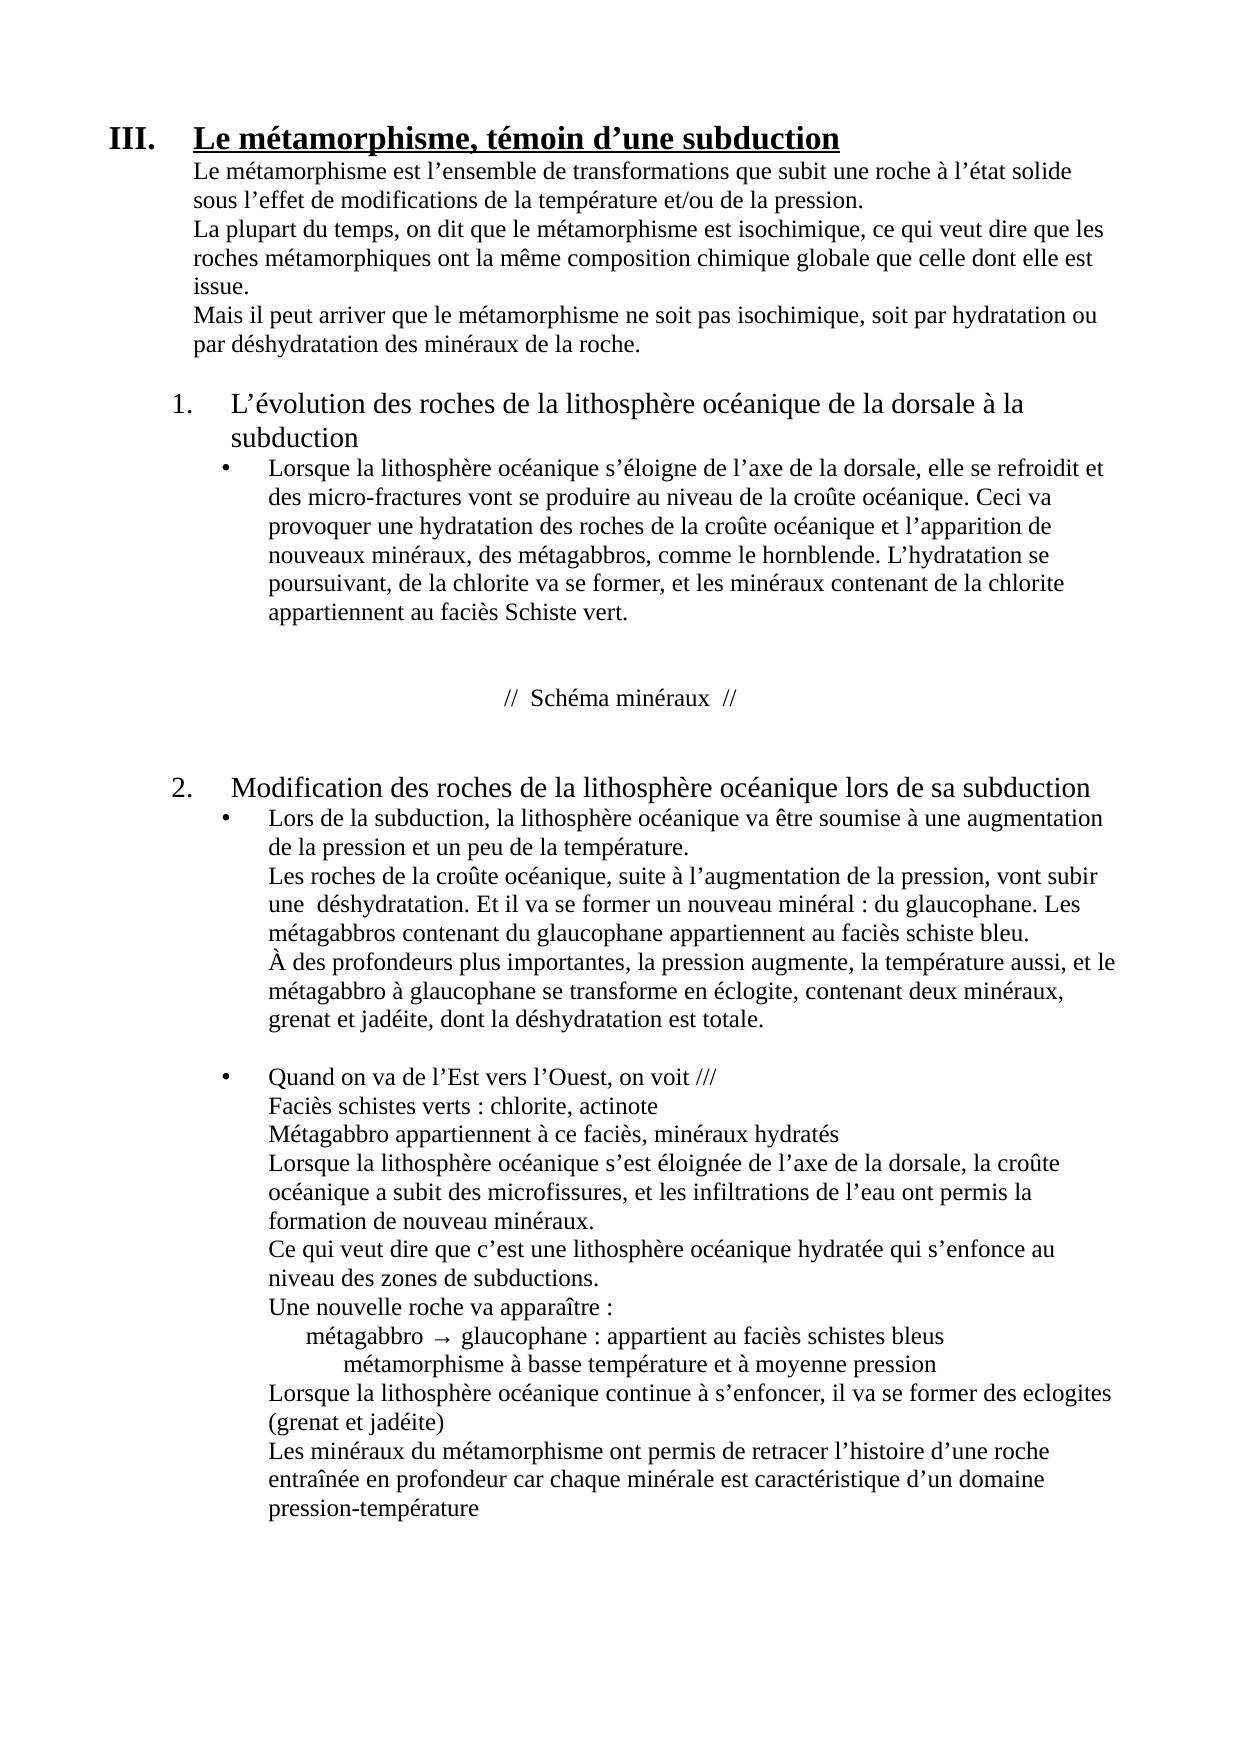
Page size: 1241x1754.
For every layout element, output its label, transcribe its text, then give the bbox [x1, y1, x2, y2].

list Lorsque la lithosphère océanique s’est éloignée de l’axe de la dorsale, la croûte océanique a subit des microfissures, et les infiltrations de l’eau ont permis la formation de nouveau minéraux. [231, 1148, 1122, 1234]
list Mais il peut arriver que le métamorphisme ne soit pas isochimique, soit par hydratation ou par déshydratation des minéraux de la roche. [156, 300, 1122, 358]
list Les minéraux du métamorphisme ont permis de retracer l’histoire d’une roche entraînée en profondeur car chaque minérale est caractéristique d’un domaine pression-température [231, 1436, 1122, 1522]
list Une nouvelle roche va apparaître : [231, 1292, 1122, 1321]
list Métagabbro appartiennent à ce faciès, minéraux hydratés [231, 1119, 1122, 1148]
list L’évolution des roches de la lithosphère océanique de la dorsale à la subduction [193, 386, 1122, 453]
list métagabbro → glaucophane : appartient au faciès schistes bleus [268, 1321, 1122, 1349]
text // Schéma minéraux // [118, 683, 1122, 712]
list Les roches de la croûte océanique, suite à l’augmentation de la pression, vont subir une déshydratation. Et il va se former un nouveau minéral : du glaucophane. Les métagabbros contenant du glaucophane appartiennent au faciès schiste bleu. [231, 861, 1122, 947]
list Le métamorphisme est l’ensemble de transformations que subit une roche à l’état solide sous l’effet de modifications de la température et/ou de la pression. [156, 156, 1122, 214]
list Modification des roches de la lithosphère océanique lors de sa subduction [193, 770, 1122, 803]
list Lorsque la lithosphère océanique continue à s’enfoncer, il va se former des eclogites (grenat et jadéite) [231, 1378, 1122, 1436]
list À des profondeurs plus importantes, la pression augmente, la température aussi, et le métagabbro à glaucophane se transforme en éclogite, contenant deux minéraux, grenat et jadéite, dont la déshydratation est totale. [231, 947, 1122, 1033]
list Le métamorphisme, témoin d’une subduction [156, 118, 1122, 156]
list La plupart du temps, on dit que le métamorphisme est isochimique, ce qui veut dire que les roches métamorphiques ont la même composition chimique globale que celle dont elle est issue. [156, 214, 1122, 300]
list Lors de la subduction, la lithosphère océanique va être soumise à une augmentation de la pression et un peu de la température. [231, 803, 1122, 861]
list Ce qui veut dire que c’est une lithosphère océanique hydratée qui s’enfonce au niveau des zones de subductions. [231, 1234, 1122, 1292]
list Lorsque la lithosphère océanique s’éloigne de l’axe de la dorsale, elle se refroidit et des micro-fractures vont se produire au niveau de la croûte océanique. Ceci va provoquer une hydratation des roches de la croûte océanique et l’apparition de nouveaux minéraux, des métagabbros, comme le hornblende. L’hydratation se poursuivant, de la chlorite va se former, et les minéraux contenant de la chlorite appartiennent au faciès Schiste vert. [231, 453, 1122, 626]
list Faciès schistes verts : chlorite, actinote [231, 1091, 1122, 1119]
list métamorphisme à basse température et à moyenne pression [306, 1349, 1122, 1378]
list Quand on va de l’Est vers l’Ouest, on voit /// [231, 1062, 1122, 1091]
